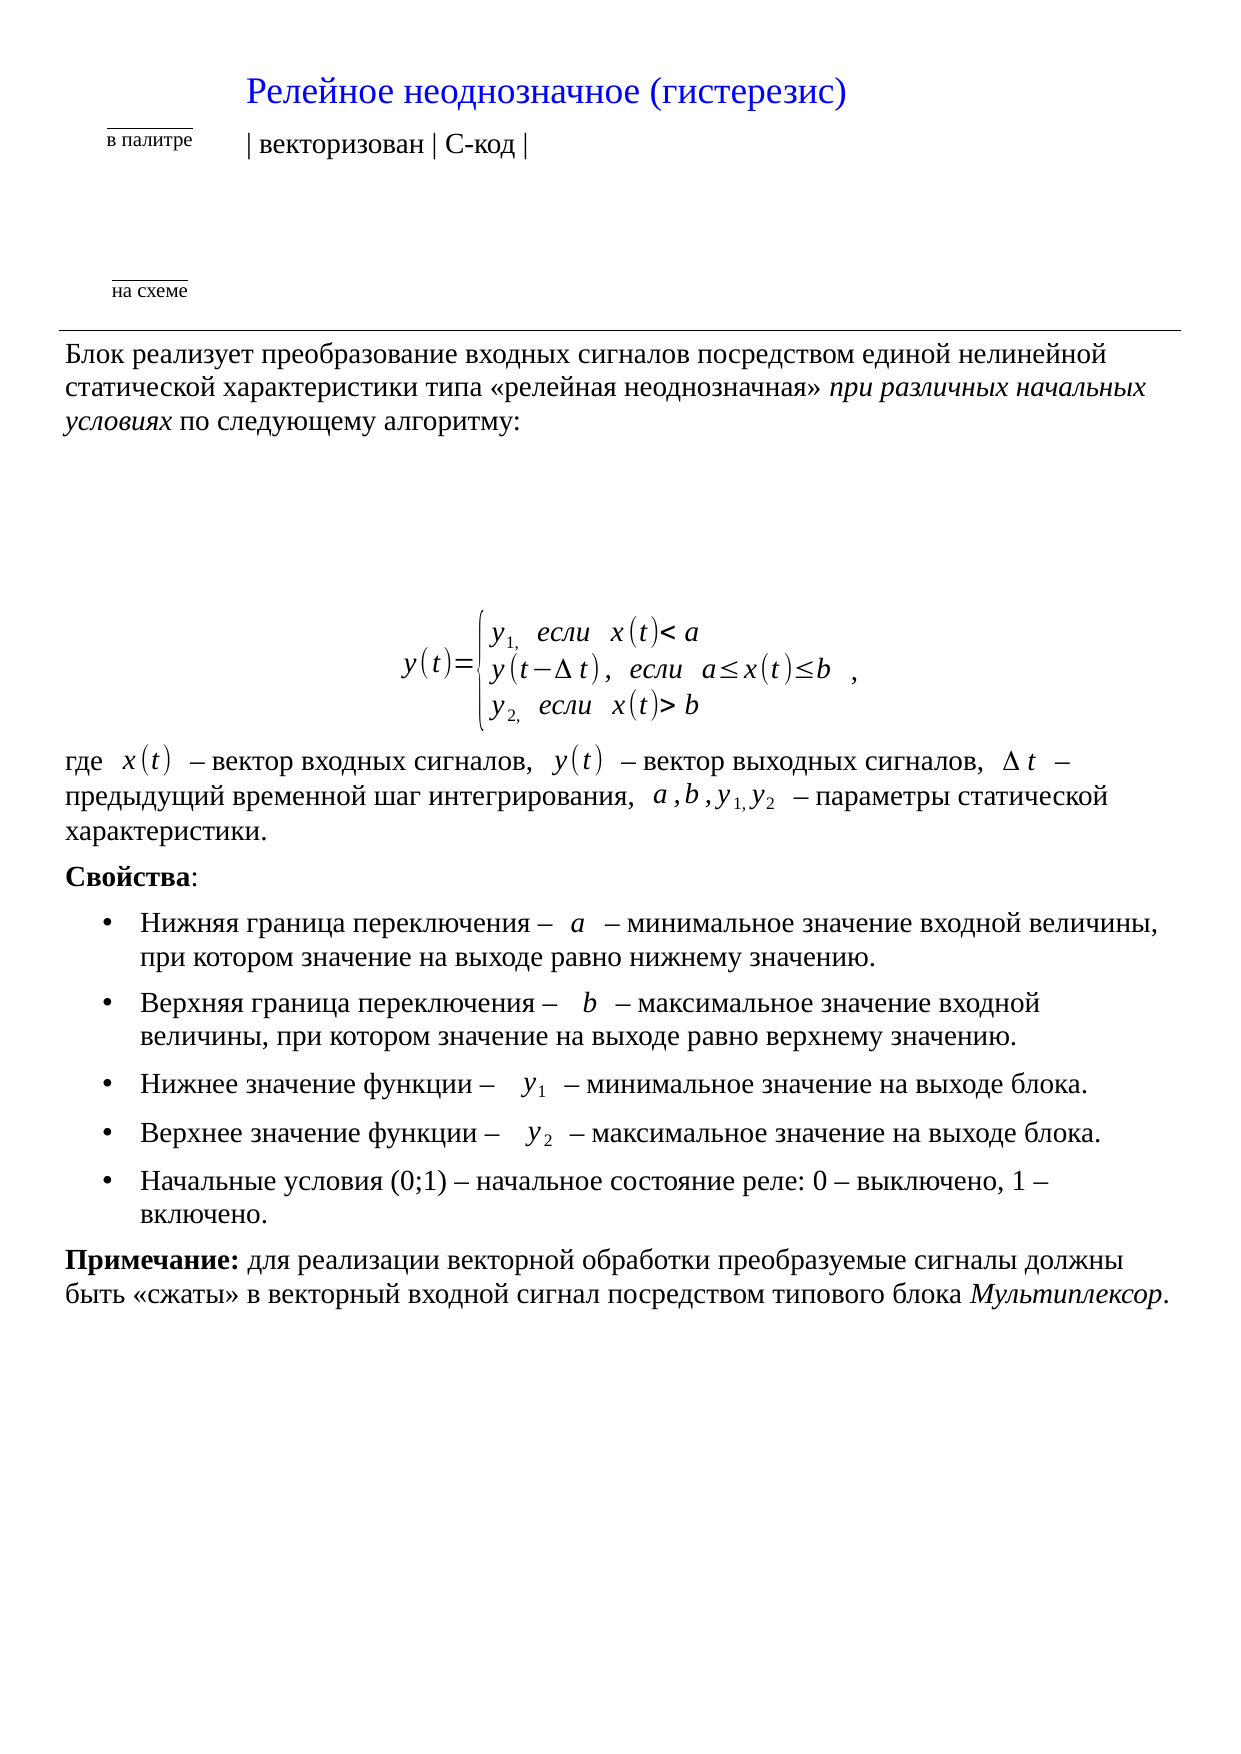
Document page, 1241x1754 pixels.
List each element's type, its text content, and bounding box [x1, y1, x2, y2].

table_cell [240, 273, 1181, 330]
table_header [59, 59, 240, 121]
table_cell | векторизован | C-код | [240, 121, 1181, 178]
table_cell в палитре [59, 121, 240, 178]
table_cell [240, 178, 1181, 272]
table_header Релейное неоднозначное (гистерезис) [240, 59, 1181, 121]
table_cell [59, 178, 240, 272]
table_cell Блок реализует преобразование входных сигналов посредством единой нелинейной статической характеристики типа «релейная неоднозначная» при различных начальных условиях по следующему алгоритму: , где– вектор входных сигналов,– вектор выходных сигналов,– предыдущий временной шаг интегрирования,– параметры статической характеристики. Свойства: Нижняя граница переключения –– минимальное значение входной величины, при котором значение на выходе равно нижнему значению. Верхняя граница переключения – – максимальное значение входной величины, при котором значение на выходе равно верхнему значению. Нижнее значение функции – – минимальное значение на выходе блока. Верхнее значение функции – – максимальное значение на выходе блока. Начальные условия (0;1) – начальное состояние реле: 0 – выключено, 1 – включено. Примечание: для реализации векторной обработки преобразуемые сигналы должны быть «сжаты» в векторный входной сигнал посредством типового блока Мультиплексор. [59, 331, 1181, 1328]
table_cell на схеме [59, 273, 240, 330]
